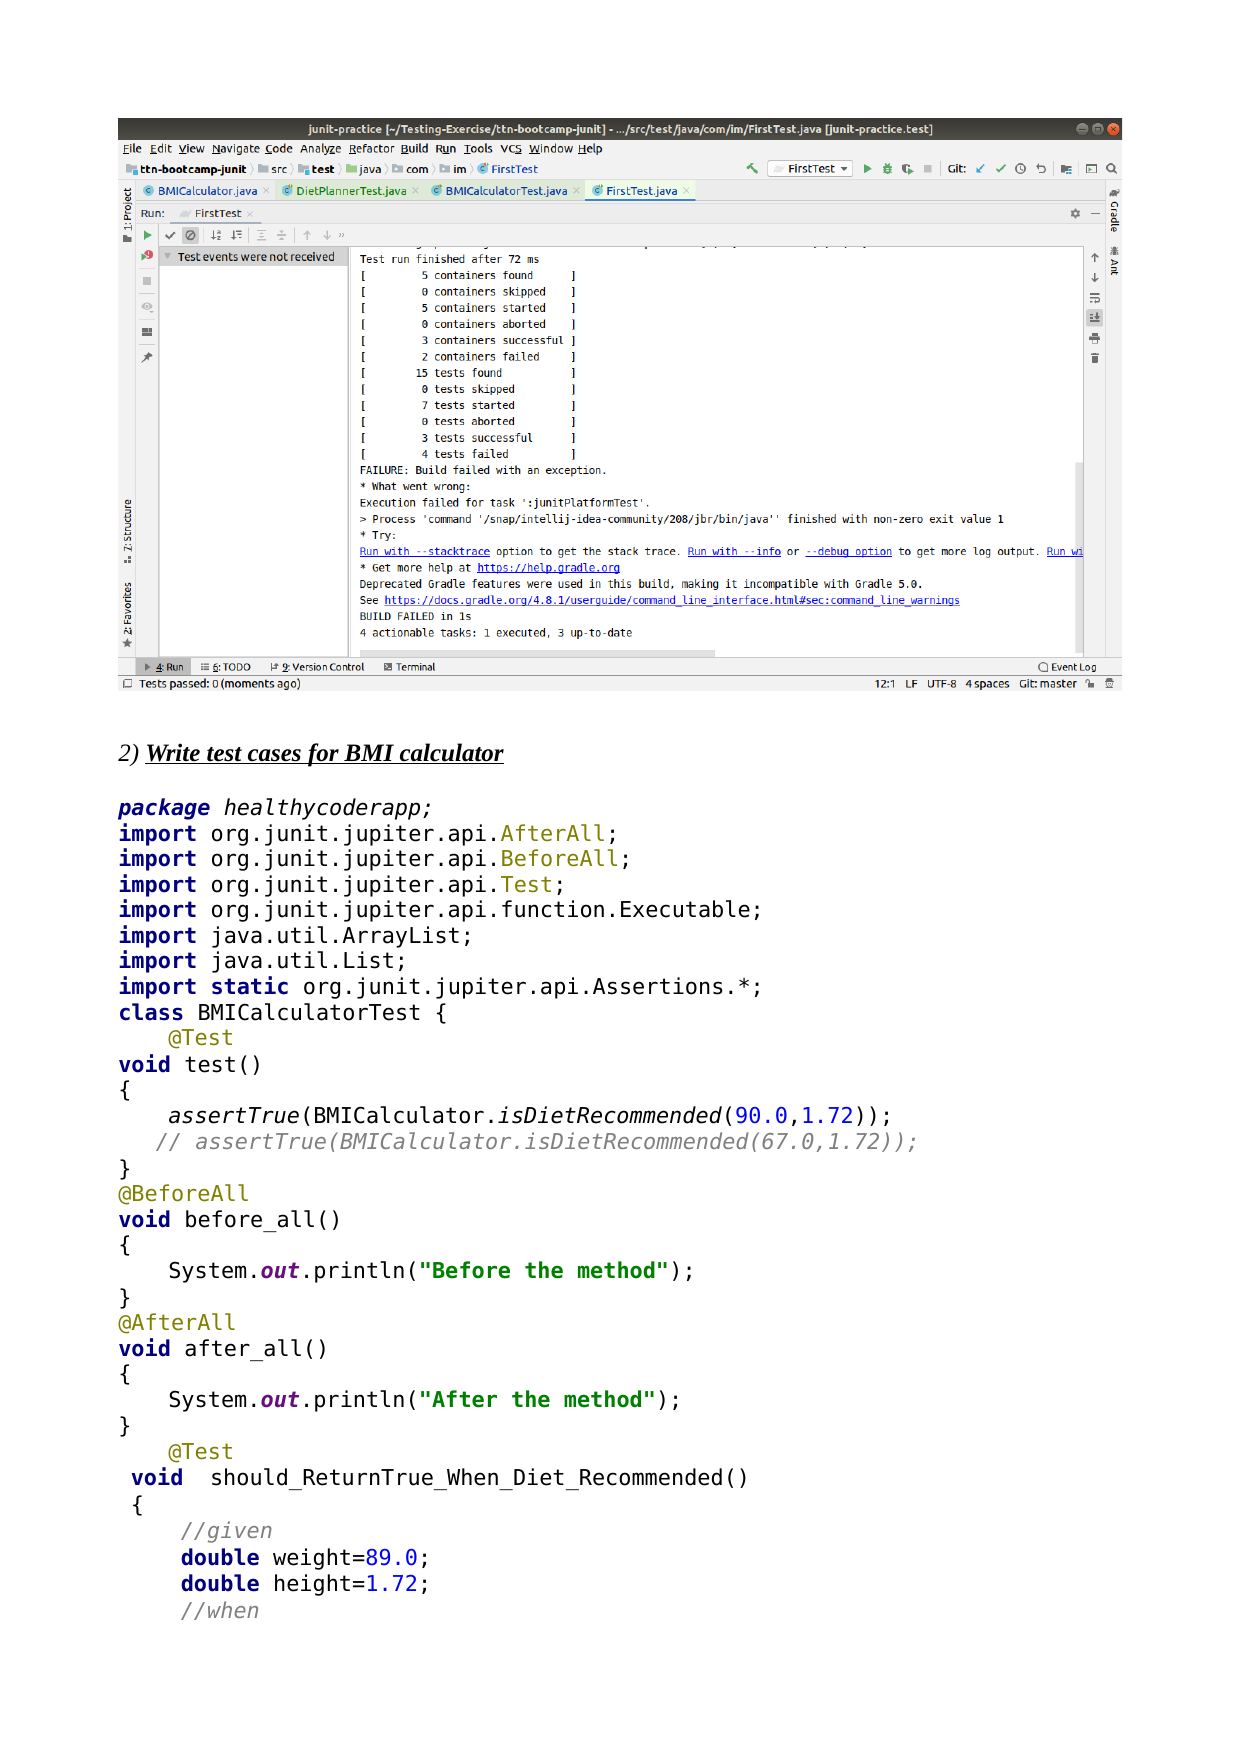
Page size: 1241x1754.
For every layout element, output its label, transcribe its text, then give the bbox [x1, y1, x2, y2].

text @Test [118, 1025, 1122, 1052]
text package healthycoderapp; [118, 796, 1122, 821]
text void test() [118, 1052, 1122, 1077]
text { [118, 1232, 1122, 1258]
text } [118, 1413, 1122, 1439]
text assertTrue(BMICalculator.isDietRecommended(90.0,1.72)); [118, 1103, 1122, 1129]
text void before_all() [118, 1207, 1122, 1232]
text @Test [118, 1439, 1122, 1465]
text @AfterAll [118, 1310, 1122, 1336]
text { [118, 1361, 1122, 1387]
text 2) Write test cases for BMI calculator [118, 738, 1122, 767]
text import java.util.List; [118, 949, 1122, 974]
text import org.junit.jupiter.api.Test; [118, 872, 1122, 898]
text import java.util.ArrayList; [118, 923, 1122, 949]
text import org.junit.jupiter.api.AfterAll; [118, 821, 1122, 847]
text { [118, 1077, 1122, 1103]
text // assertTrue(BMICalculator.isDietRecommended(67.0,1.72)); [118, 1129, 1122, 1156]
text System.out.println("Before the method"); [118, 1258, 1122, 1284]
text System.out.println("After the method"); [118, 1387, 1122, 1413]
text import org.junit.jupiter.api.BeforeAll; [118, 847, 1122, 872]
text //given [118, 1518, 1122, 1545]
text double weight=89.0; [118, 1545, 1122, 1572]
picture [118, 118, 1123, 691]
text double height=1.72; [118, 1572, 1122, 1598]
text class BMICalculatorTest { [118, 1000, 1122, 1025]
text } [118, 1284, 1122, 1310]
text import static org.junit.jupiter.api.Assertions.*; [118, 974, 1122, 1000]
text { [118, 1492, 1122, 1518]
text //when [118, 1598, 1122, 1625]
text void should_ReturnTrue_When_Diet_Recommended() [118, 1465, 1122, 1492]
text @BeforeAll [118, 1181, 1122, 1207]
text import org.junit.jupiter.api.function.Executable; [118, 898, 1122, 923]
text } [118, 1156, 1122, 1181]
text void after_all() [118, 1336, 1122, 1361]
